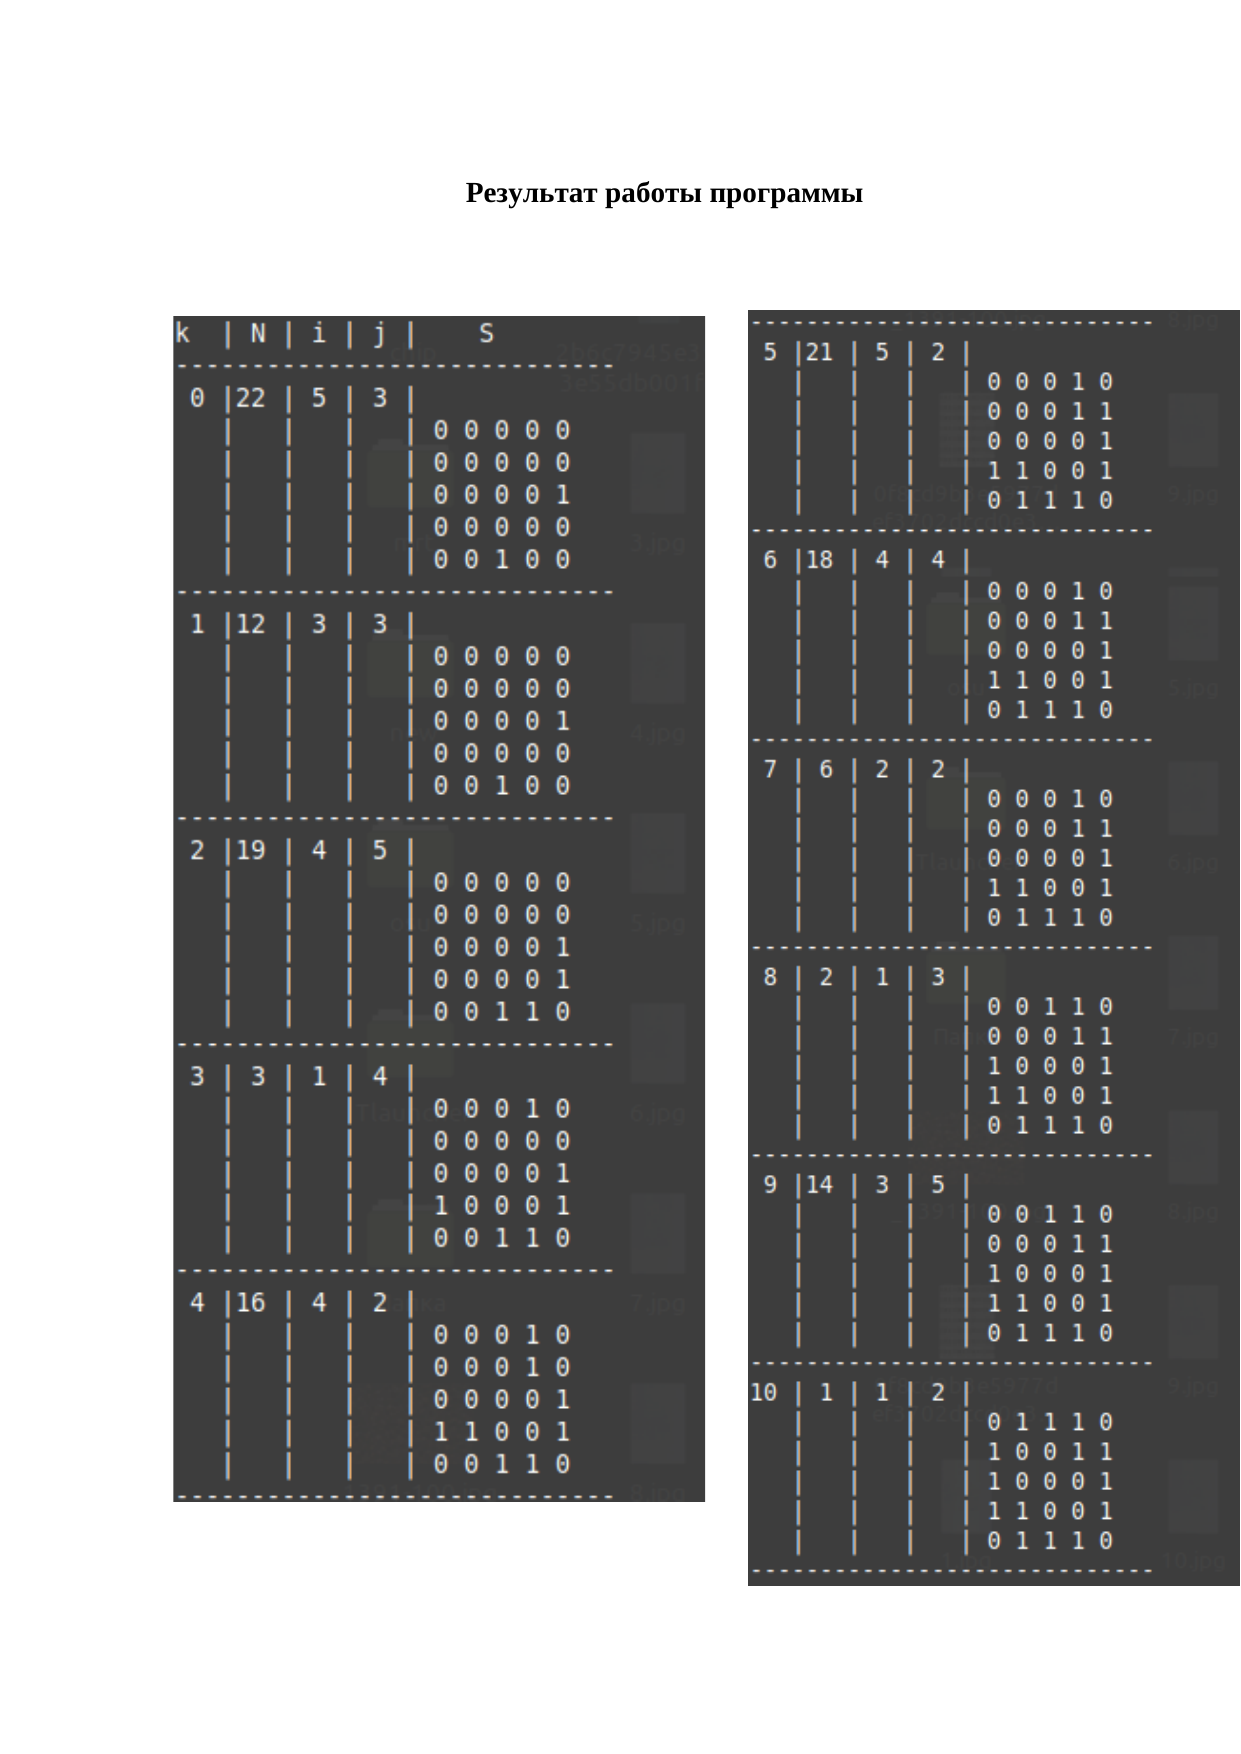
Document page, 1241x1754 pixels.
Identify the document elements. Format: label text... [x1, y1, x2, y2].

picture [748, 310, 1240, 1586]
subtitle Результат работы программы [177, 175, 1152, 208]
picture [173, 316, 706, 1502]
